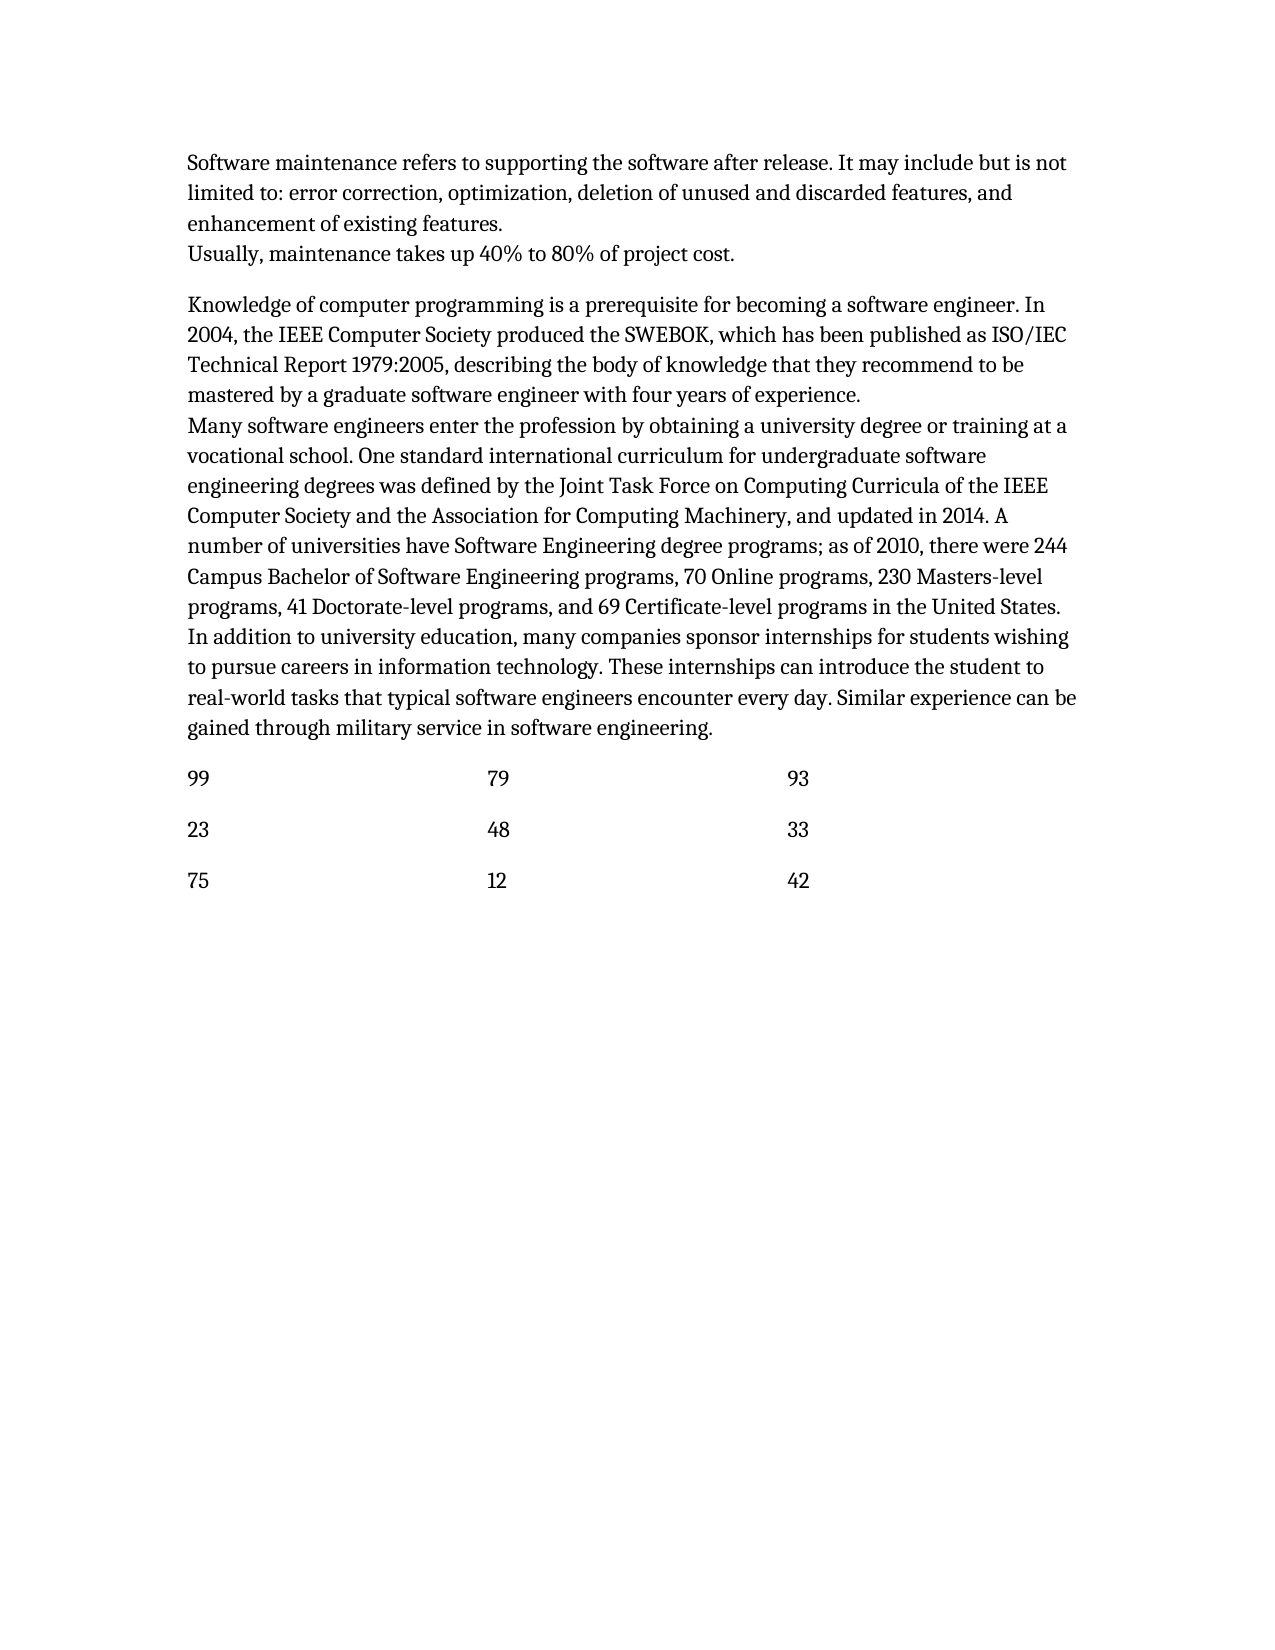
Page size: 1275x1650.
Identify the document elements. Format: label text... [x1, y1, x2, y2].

table_cell 42 [776, 868, 1076, 919]
text Software maintenance refers to supporting the software after release. It may include but is not limited to: error correction, optimization, deletion of unused and discarded features, and enhancement of existing features. Usually, maintenance takes up 40% to 80% of project cost. [187, 150, 1087, 267]
table_header 99 [176, 766, 476, 817]
table_cell 48 [476, 817, 776, 868]
table_header 79 [476, 766, 776, 817]
table_cell 12 [476, 868, 776, 919]
table_cell 33 [776, 817, 1076, 868]
text Knowledge of computer programming is a prerequisite for becoming a software engineer. In 2004, the IEEE Computer Society produced the SWEBOK, which has been published as ISO/IEC Technical Report 1979:2005, describing the body of knowledge that they recommend to be mastered by a graduate software engineer with four years of experience. Many software engineers enter the profession by obtaining a university degree or training at a vocational school. One standard international curriculum for undergraduate software engineering degrees was defined by the Joint Task Force on Computing Curricula of the IEEE Computer Society and the Association for Computing Machinery, and updated in 2014. A number of universities have Software Engineering degree programs; as of 2010, there were 244 Campus Bachelor of Software Engineering programs, 70 Online programs, 230 Masters-level programs, 41 Doctorate-level programs, and 69 Certificate-level programs in the United States. In addition to university education, many companies sponsor internships for students wishing to pursue careers in information technology. These internships can introduce the student to real-world tasks that typical software engineers encounter every day. Similar experience can be gained through military service in software engineering. [187, 292, 1087, 741]
table_header 93 [776, 766, 1076, 817]
table_cell 23 [176, 817, 476, 868]
table_cell 75 [176, 868, 476, 919]
